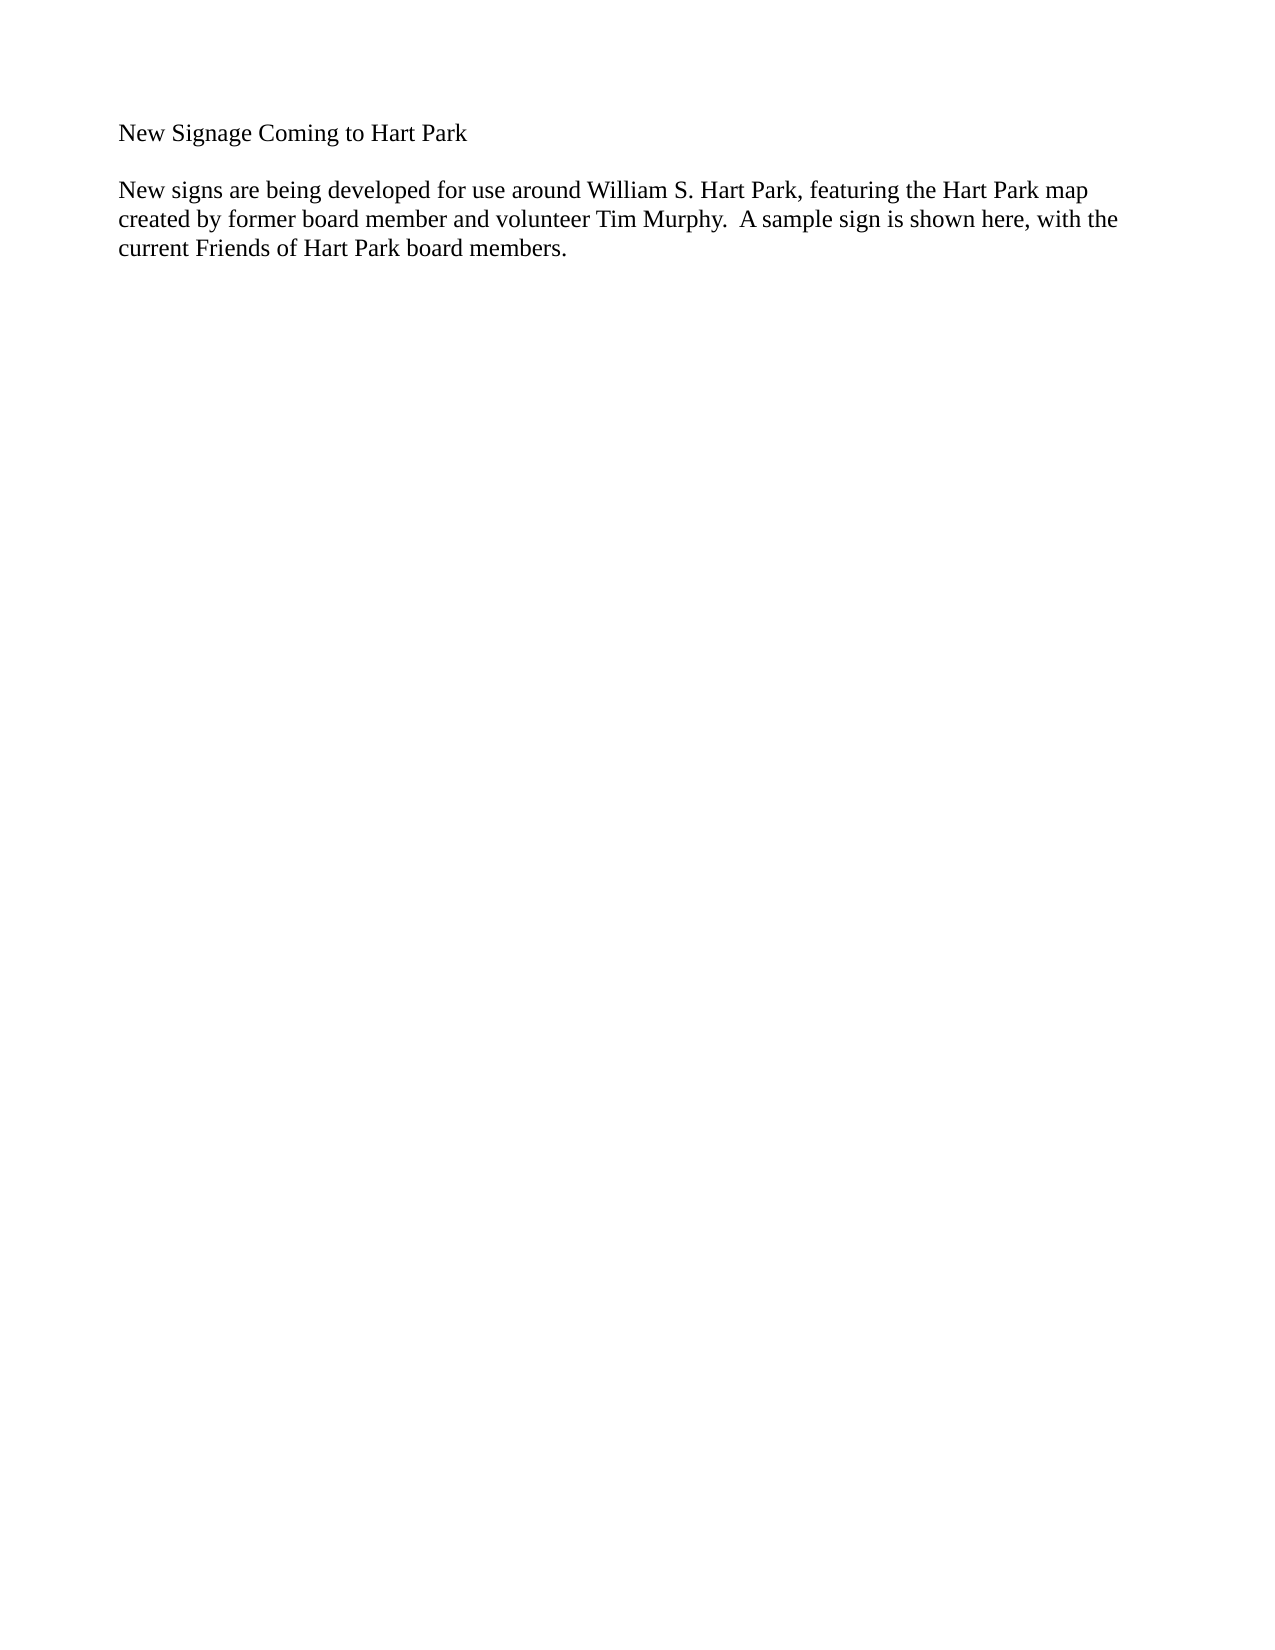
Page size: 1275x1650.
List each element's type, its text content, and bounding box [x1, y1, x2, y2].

text New signs are being developed for use around William S. Hart Park, featuring the Hart Park map created by former board member and volunteer Tim Murphy. A sample sign is shown here, with the current Friends of Hart Park board members. [118, 176, 1157, 262]
text New Signage Coming to Hart Park [118, 118, 1157, 147]
